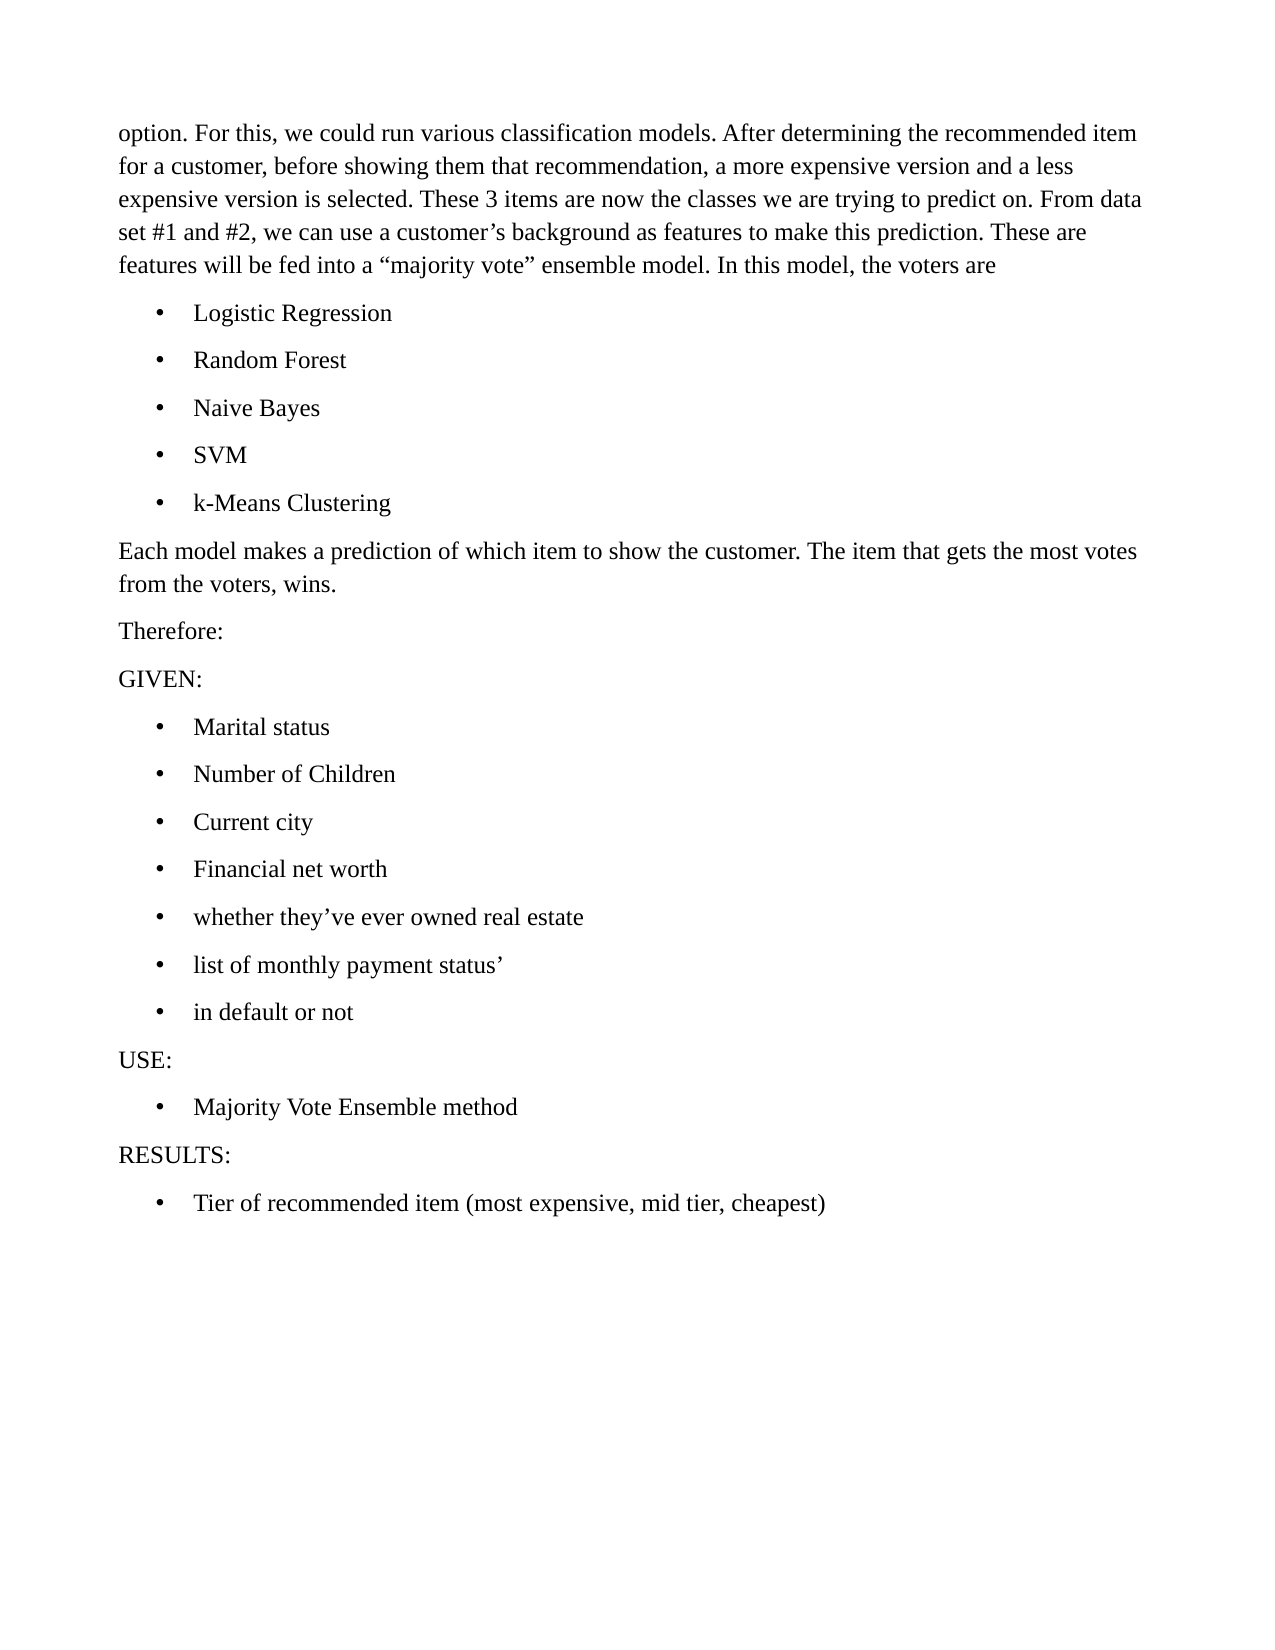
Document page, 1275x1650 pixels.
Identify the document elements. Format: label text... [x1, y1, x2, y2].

text Each model makes a prediction of which item to show the customer. The item that gets the most votes from the voters, wins. [118, 536, 1157, 598]
list in default or not [156, 997, 1157, 1026]
list Majority Vote Ensemble method [156, 1092, 1157, 1121]
text option. For this, we could run various classification models. After determining the recommended item for a customer, before showing them that recommendation, a more expensive version and a less expensive version is selected. These 3 items are now the classes we are trying to predict on. From data set #1 and #2, we can use a customer’s background as features to make this prediction. These are features will be fed into a “majority vote” ensemble model. In this model, the voters are [118, 118, 1157, 279]
list Number of Children [156, 759, 1157, 788]
text Therefore: [118, 616, 1157, 645]
list Random Forest [156, 345, 1157, 374]
list whether they’ve ever owned real estate [156, 902, 1157, 931]
text USE: [118, 1045, 1157, 1074]
list Current city [156, 807, 1157, 836]
list list of monthly payment status’ [156, 950, 1157, 978]
list k-Means Clustering [156, 488, 1157, 517]
text GIVEN: [118, 664, 1157, 693]
list Naive Bayes [156, 393, 1157, 422]
list Tier of recommended item (most expensive, mid tier, cheapest) [156, 1188, 1157, 1216]
list Financial net worth [156, 854, 1157, 883]
list SVM [156, 441, 1157, 469]
list Marital status [156, 712, 1157, 740]
list Logistic Regression [156, 298, 1157, 327]
text RESULTS: [118, 1140, 1157, 1169]
